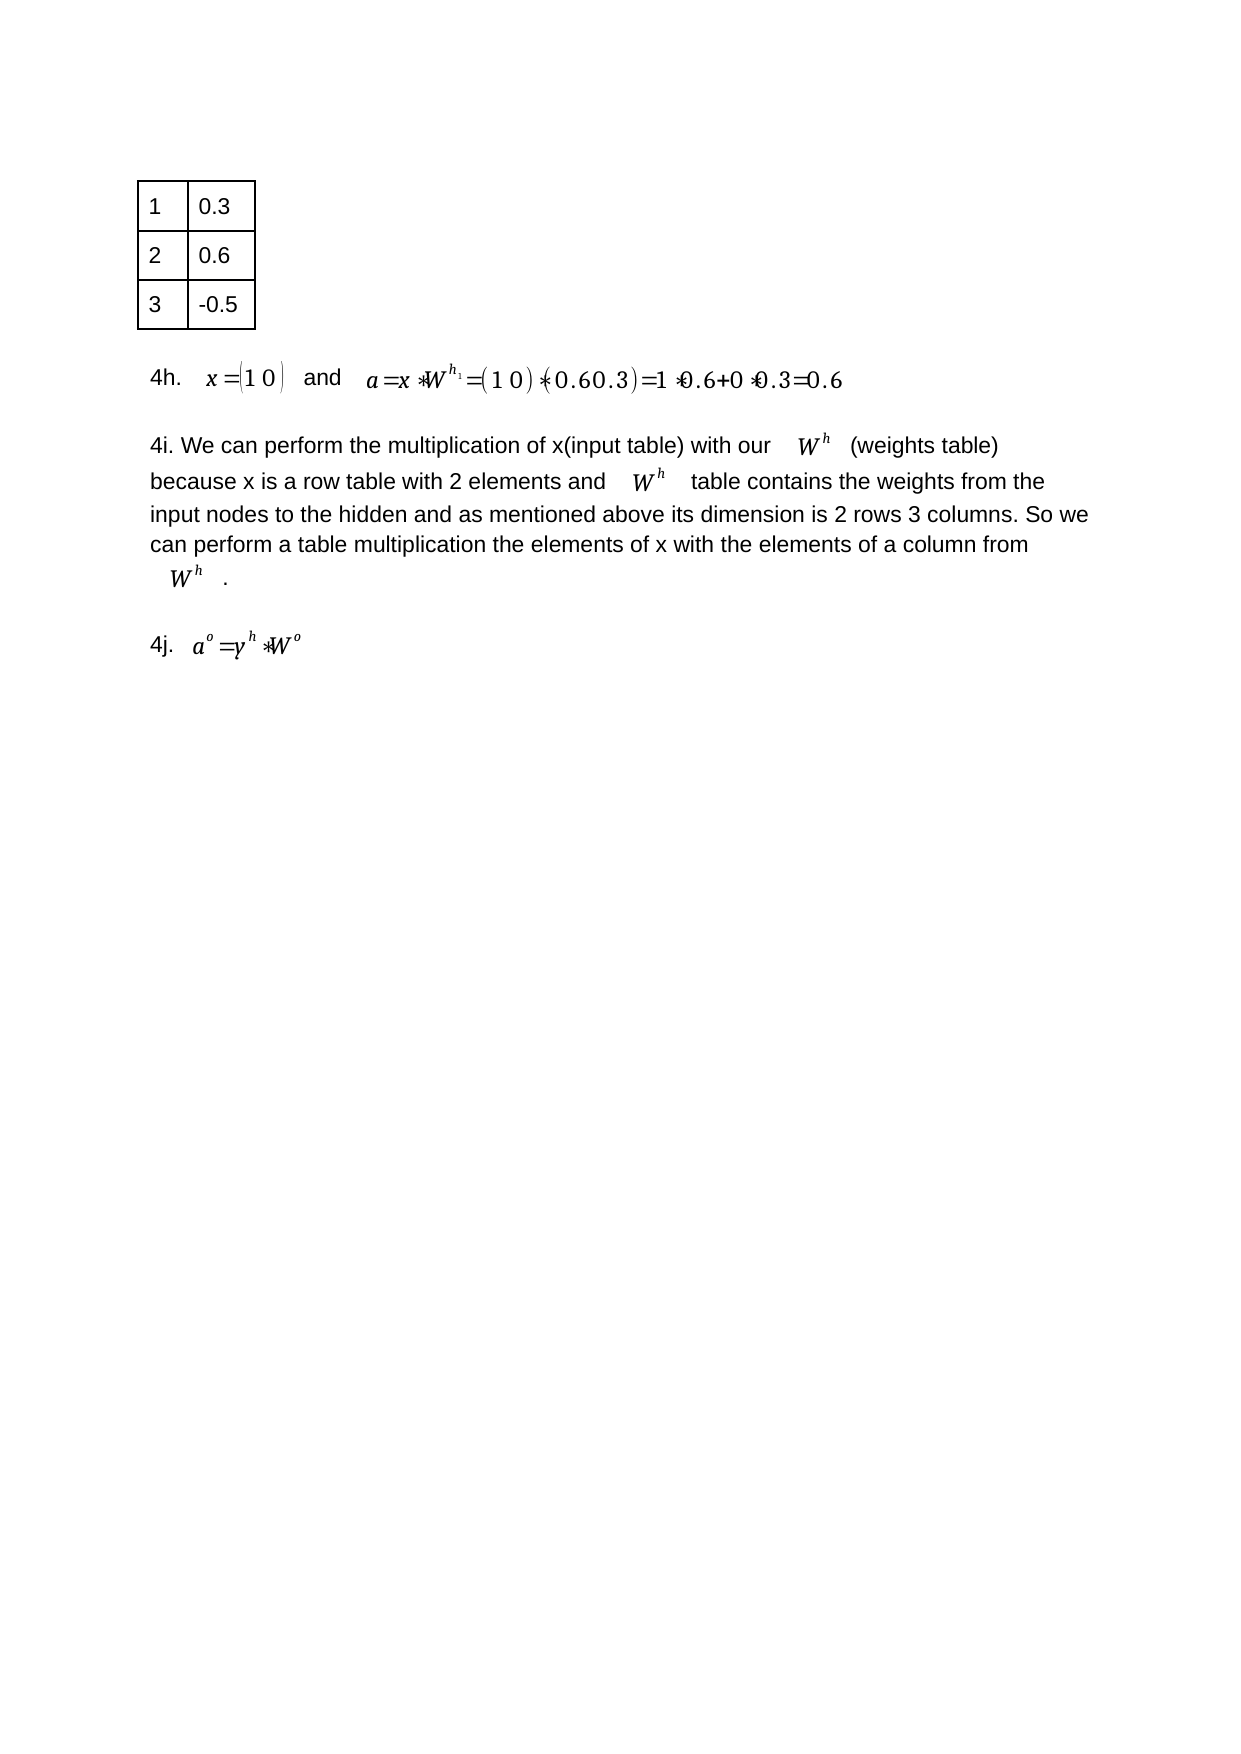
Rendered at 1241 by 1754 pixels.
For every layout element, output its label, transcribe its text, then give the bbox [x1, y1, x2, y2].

table_cell 2 [139, 232, 187, 279]
text 4i. We can perform the multiplication of x(input table) with our (weights table) because x is a row table with 2 elements and table contains the weights from the input nodes to the hidden and as mentioned above its dimension is 2 rows 3 columns. So we can perform a table multiplication the elements of x with the elements of a column from . [150, 429, 1090, 593]
table_cell 0.6 [189, 232, 254, 279]
text 4j. [150, 628, 1090, 661]
table_header 1 [139, 182, 187, 229]
table_header 0.3 [189, 182, 254, 229]
table_cell 3 [139, 281, 187, 328]
table_cell -0.5 [189, 281, 254, 328]
text 4h. and [150, 360, 1090, 395]
